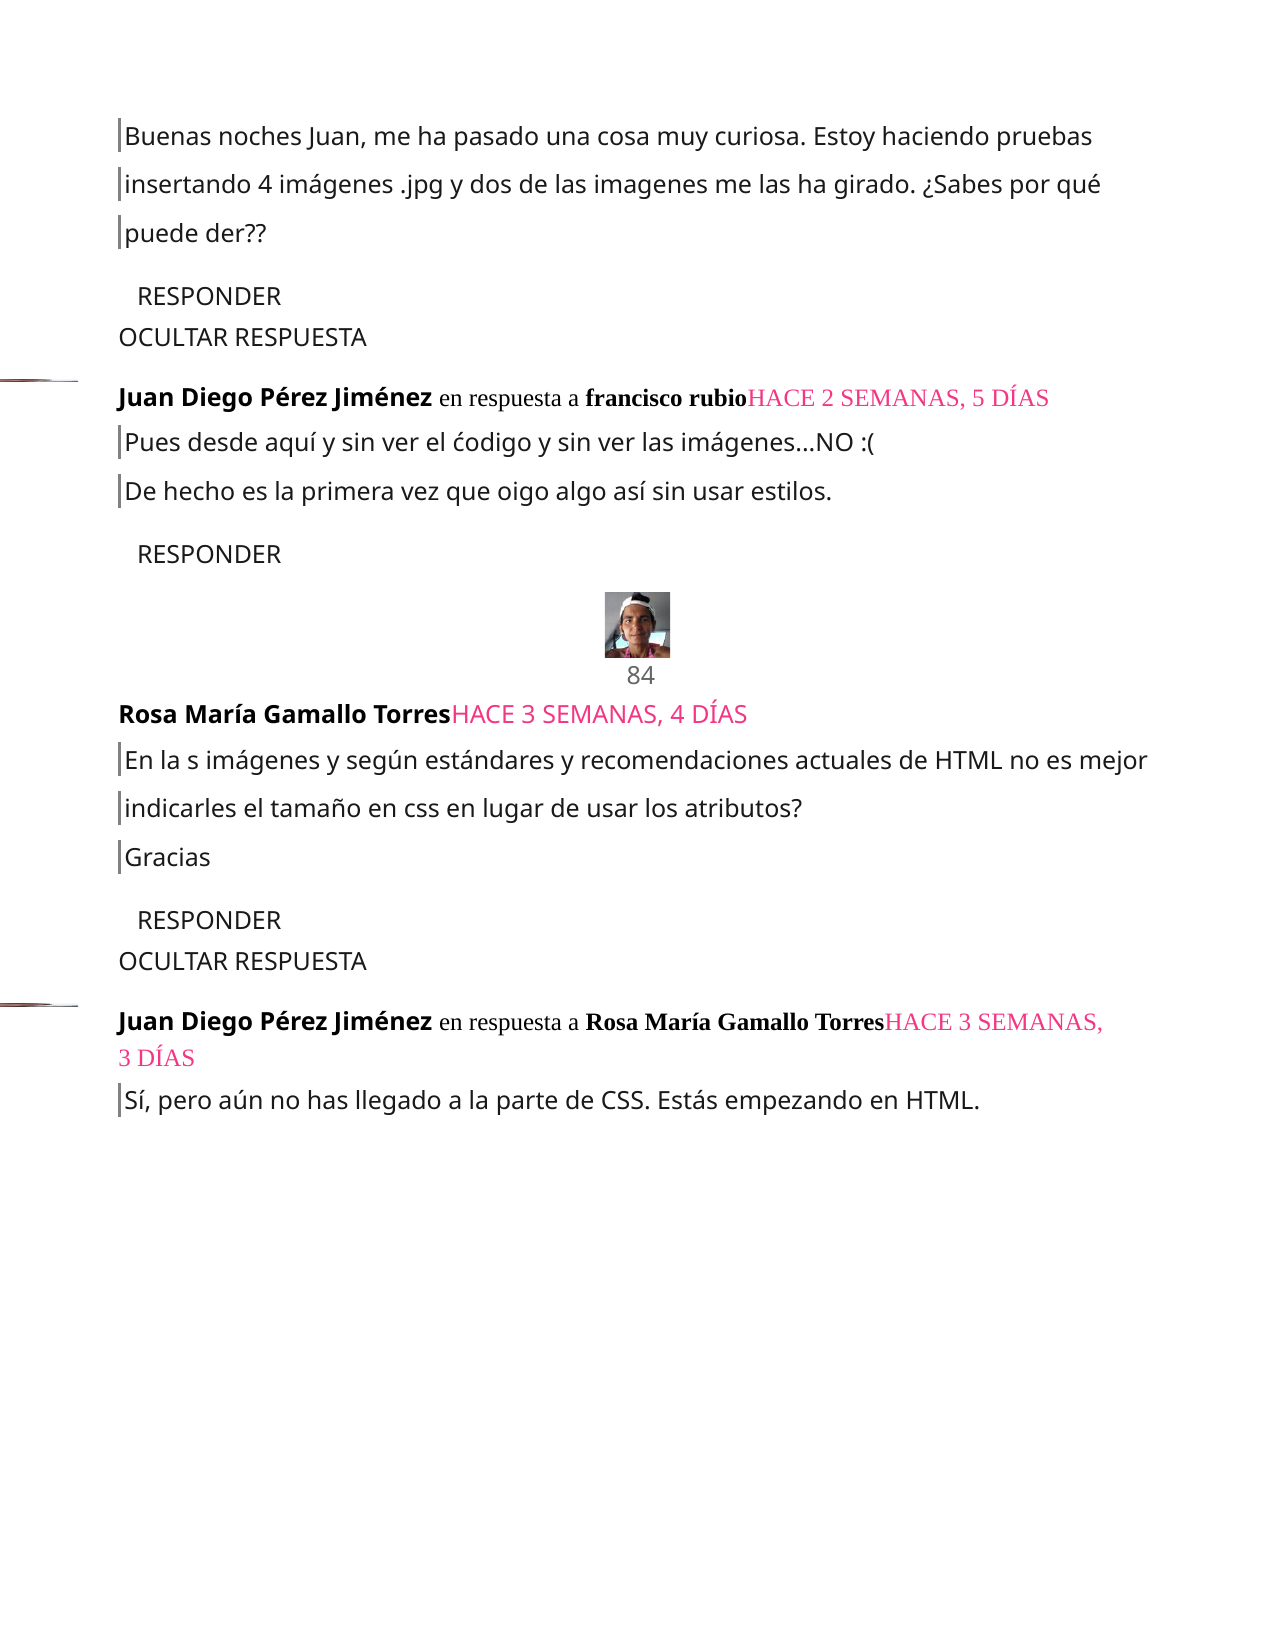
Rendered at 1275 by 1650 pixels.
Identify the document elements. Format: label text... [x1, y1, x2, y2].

text 84 [118, 658, 1157, 692]
text OCULTAR RESPUESTA [118, 944, 1157, 978]
text Sí, pero aún no has llegado a la parte de CSS. Estás empezando en HTML. [121, 1083, 1157, 1117]
text RESPONDER [118, 537, 1157, 571]
text OCULTAR RESPUESTA [118, 319, 1157, 353]
picture [604, 592, 671, 658]
text Buenas noches Juan, me ha pasado una cosa muy curiosa. Estoy haciendo pruebas insertando 4 imágenes .jpg y dos de las imagenes me las ha girado. ¿Sabes por qué puede der?? [118, 118, 1157, 249]
text Rosa María Gamallo TorresHACE 3 SEMANAS, 4 DÍAS [118, 697, 1157, 731]
text RESPONDER [118, 279, 1157, 313]
text En la s imágenes y según estándares y recomendaciones actuales de HTML no es mejor indicarles el tamaño en css en lugar de usar los atributos? Gracias [118, 742, 1157, 874]
text Pues desde aquí y sin ver el ćodigo y sin ver las imágenes...NO :( De hecho es la primera vez que oigo algo así sin usar estilos. [118, 425, 1157, 508]
picture [0, 1003, 79, 1007]
text Juan Diego Pérez Jiménez en respuesta a francisco rubioHACE 2 SEMANAS, 5 DÍAS [118, 379, 1157, 414]
text Juan Diego Pérez Jiménez en respuesta a Rosa María Gamallo TorresHACE 3 SEMANAS, 3 DÍAS [118, 1004, 1157, 1072]
text RESPONDER [118, 903, 1157, 937]
